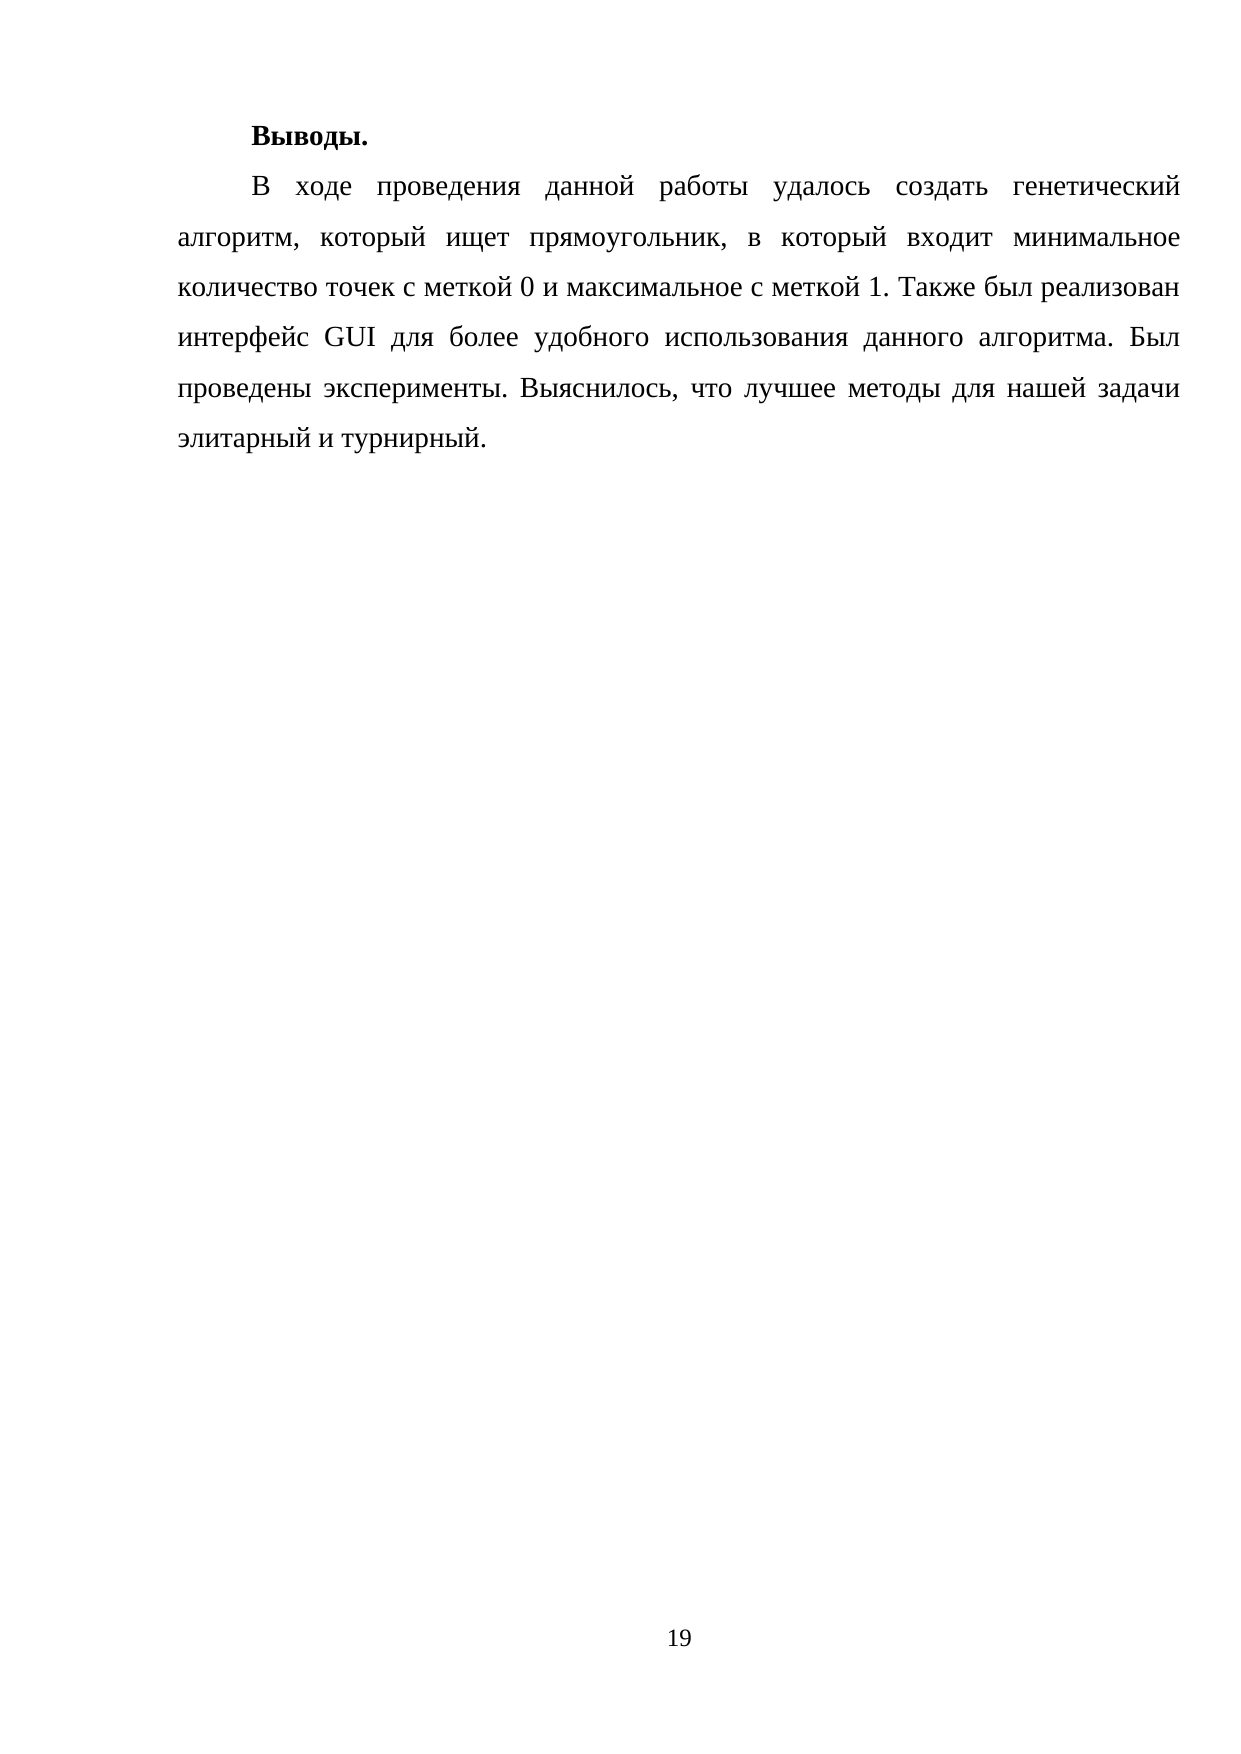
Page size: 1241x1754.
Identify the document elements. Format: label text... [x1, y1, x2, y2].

text В ходе проведения данной работы удалось создать генетический алгоритм, который ищет прямоугольник, в который входит минимальное количество точек с меткой 0 и максимальное с меткой 1. Также был реализован интерфейс GUI для более удобного использования данного алгоритма. Был проведены эксперименты. Выяснилось, что лучшее методы для нашей задачи элитарный и турнирный. [177, 168, 1181, 453]
text Выводы. [177, 118, 1181, 152]
